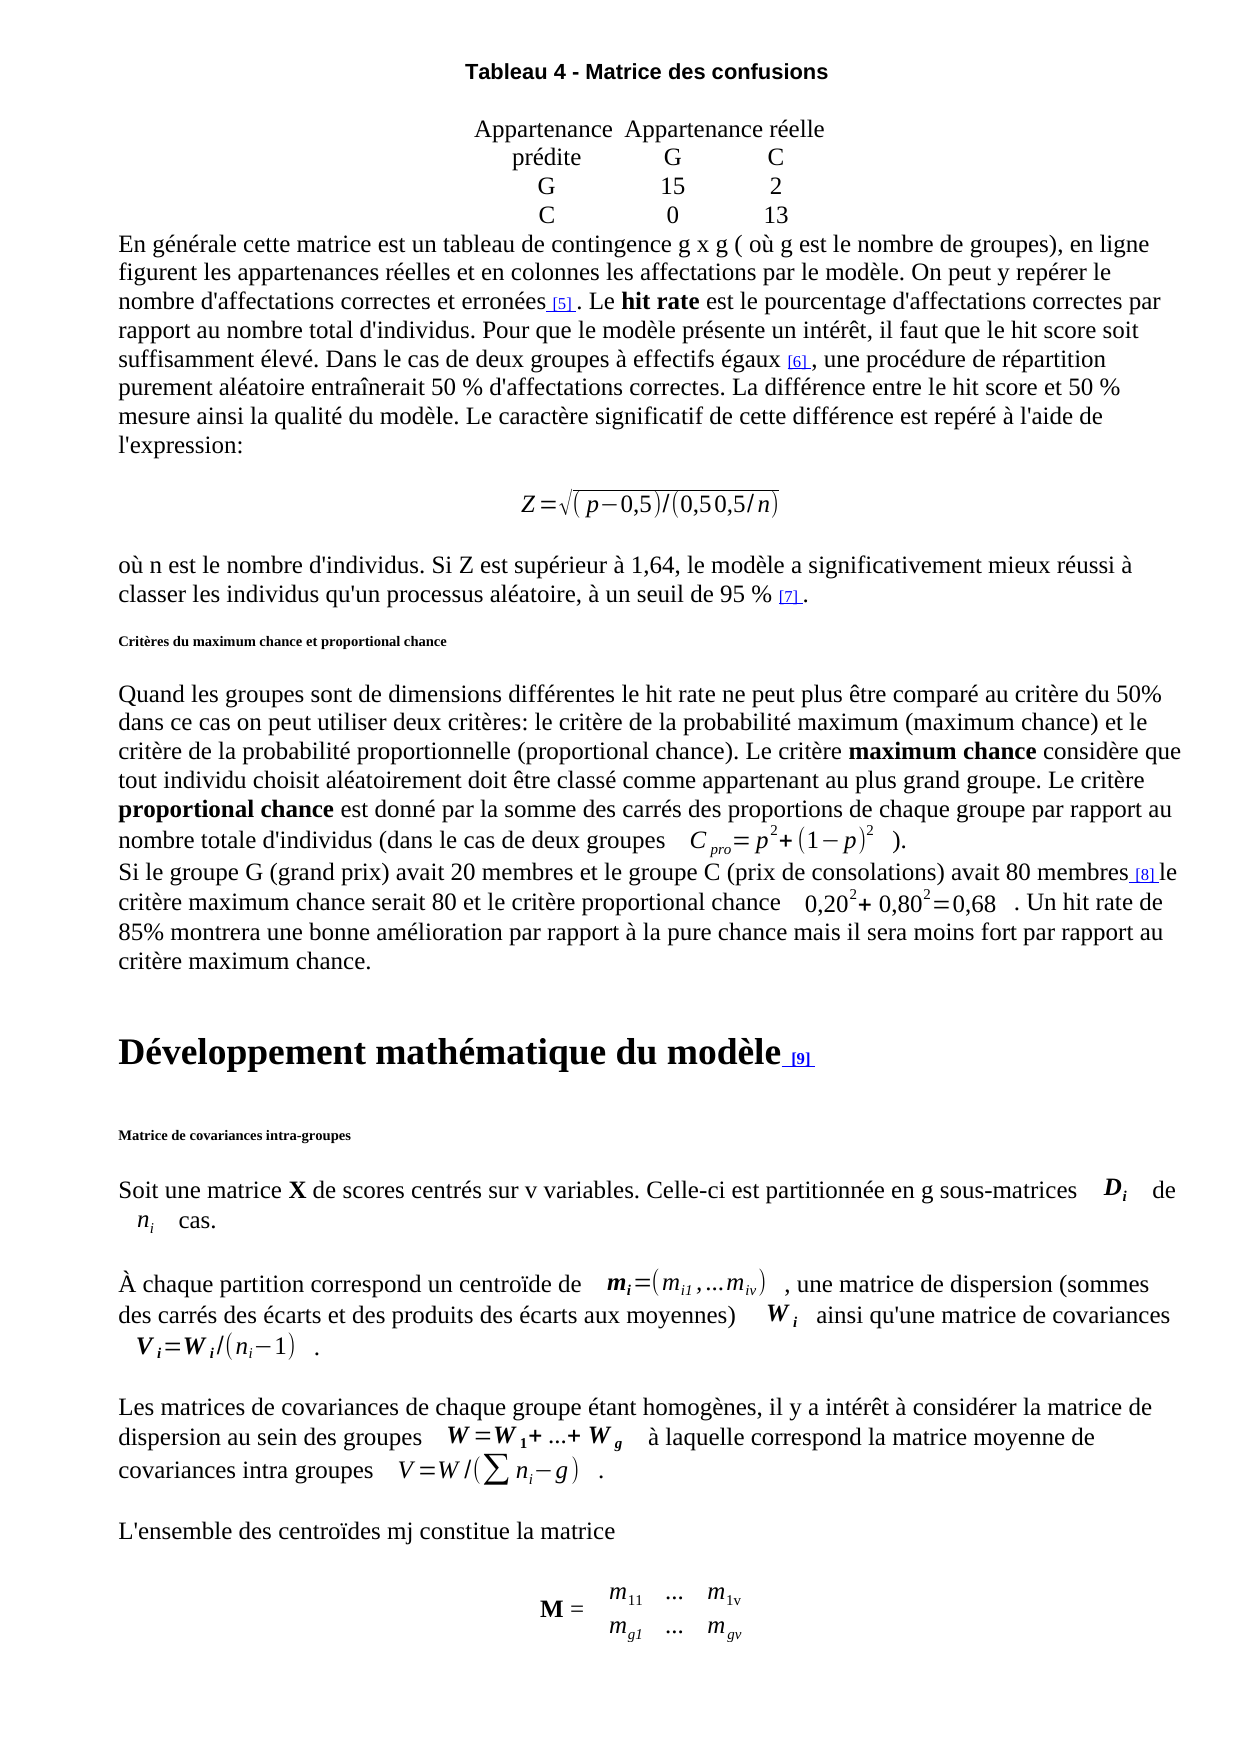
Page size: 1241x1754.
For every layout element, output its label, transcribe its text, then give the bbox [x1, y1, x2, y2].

text où n est le nombre d'individus. Si Z est supérieur à 1,64, le modèle a significativement mieux réussi à classer les individus qu'un processus aléatoire, à un seuil de 95 % [7] . [118, 550, 1181, 607]
text Les matrices de covariances de chaque groupe étant homogènes, il y a intérêt à considérer la matrice de dispersion au sein des groupes à laquelle correspond la matrice moyenne de covariances intra groupes . [118, 1392, 1181, 1487]
subtitle Développement mathématique du modèle [9] [118, 1029, 1181, 1073]
table_header Appartenance réelle [621, 114, 827, 142]
table_cell C [472, 200, 621, 229]
text Soit une matrice X de scores centrés sur v variables. Celle-ci est partitionnée en g sous-matrices de cas. [118, 1173, 1181, 1238]
text Si le groupe G (grand prix) avait 20 membres et le groupe C (prix de consolations) avait 80 membres [8] le critère maximum chance serait 80 et le critère proportional chance . Un hit rate de 85% montrera une bonne amélioration par rapport à la pure chance mais il sera moins fort par rapport au critère maximum chance. [118, 857, 1181, 975]
table_header Appartenance [472, 114, 621, 142]
table_cell 0 [621, 200, 724, 229]
table_cell 15 [621, 171, 724, 200]
text À chaque partition correspond un centroïde de , une matrice de dispersion (sommes des carrés des écarts et des produits des écarts aux moyennes) ainsi qu'une matrice de covariances . [118, 1267, 1181, 1363]
table_cell C [724, 143, 827, 171]
text L'ensemble des centroïdes mj constitue la matrice [118, 1516, 1181, 1545]
table_cell prédite [472, 143, 621, 171]
text Quand les groupes sont de dimensions différentes le hit rate ne peut plus être comparé au critère du 50% dans ce cas on peut utiliser deux critères: le critère de la probabilité maximum (maximum chance) et le critère de la probabilité proportionnelle (proportional chance). Le critère maximum chance considère que tout individu choisit aléatoirement doit être classé comme appartenant au plus grand groupe. Le critère proportional chance est donné par la somme des carrés des proportions de chaque groupe par rapport au nombre totale d'individus (dans le cas de deux groupes ). [118, 679, 1181, 857]
subtitle Tableau 4 - Matrice des confusions [118, 59, 1181, 84]
text En générale cette matrice est un tableau de contingence g x g ( où g est le nombre de groupes), en ligne figurent les appartenances réelles et en colonnes les affectations par le modèle. On peut y repérer le nombre d'affectations correctes et erronées [5] . Le hit rate est le pourcentage d'affectations correctes par rapport au nombre total d'individus. Pour que le modèle présente un intérêt, il faut que le hit score soit suffisamment élevé. Dans le cas de deux groupes à effectifs égaux [6] , une procédure de répartition purement aléatoire entraînerait 50 % d'affectations correctes. La différence entre le hit score et 50 % mesure ainsi la qualité du modèle. Le caractère significatif de cette différence est repéré à l'aide de l'expression: [118, 229, 1181, 459]
table_cell G [472, 171, 621, 200]
subtitle Matrice de covariances intra-groupes [118, 1127, 1181, 1144]
table_cell 2 [724, 171, 827, 200]
text M = [118, 1575, 1181, 1642]
table_cell G [621, 143, 724, 171]
table_cell 13 [724, 200, 827, 229]
subtitle Critères du maximum chance et proportional chance [118, 632, 1181, 649]
